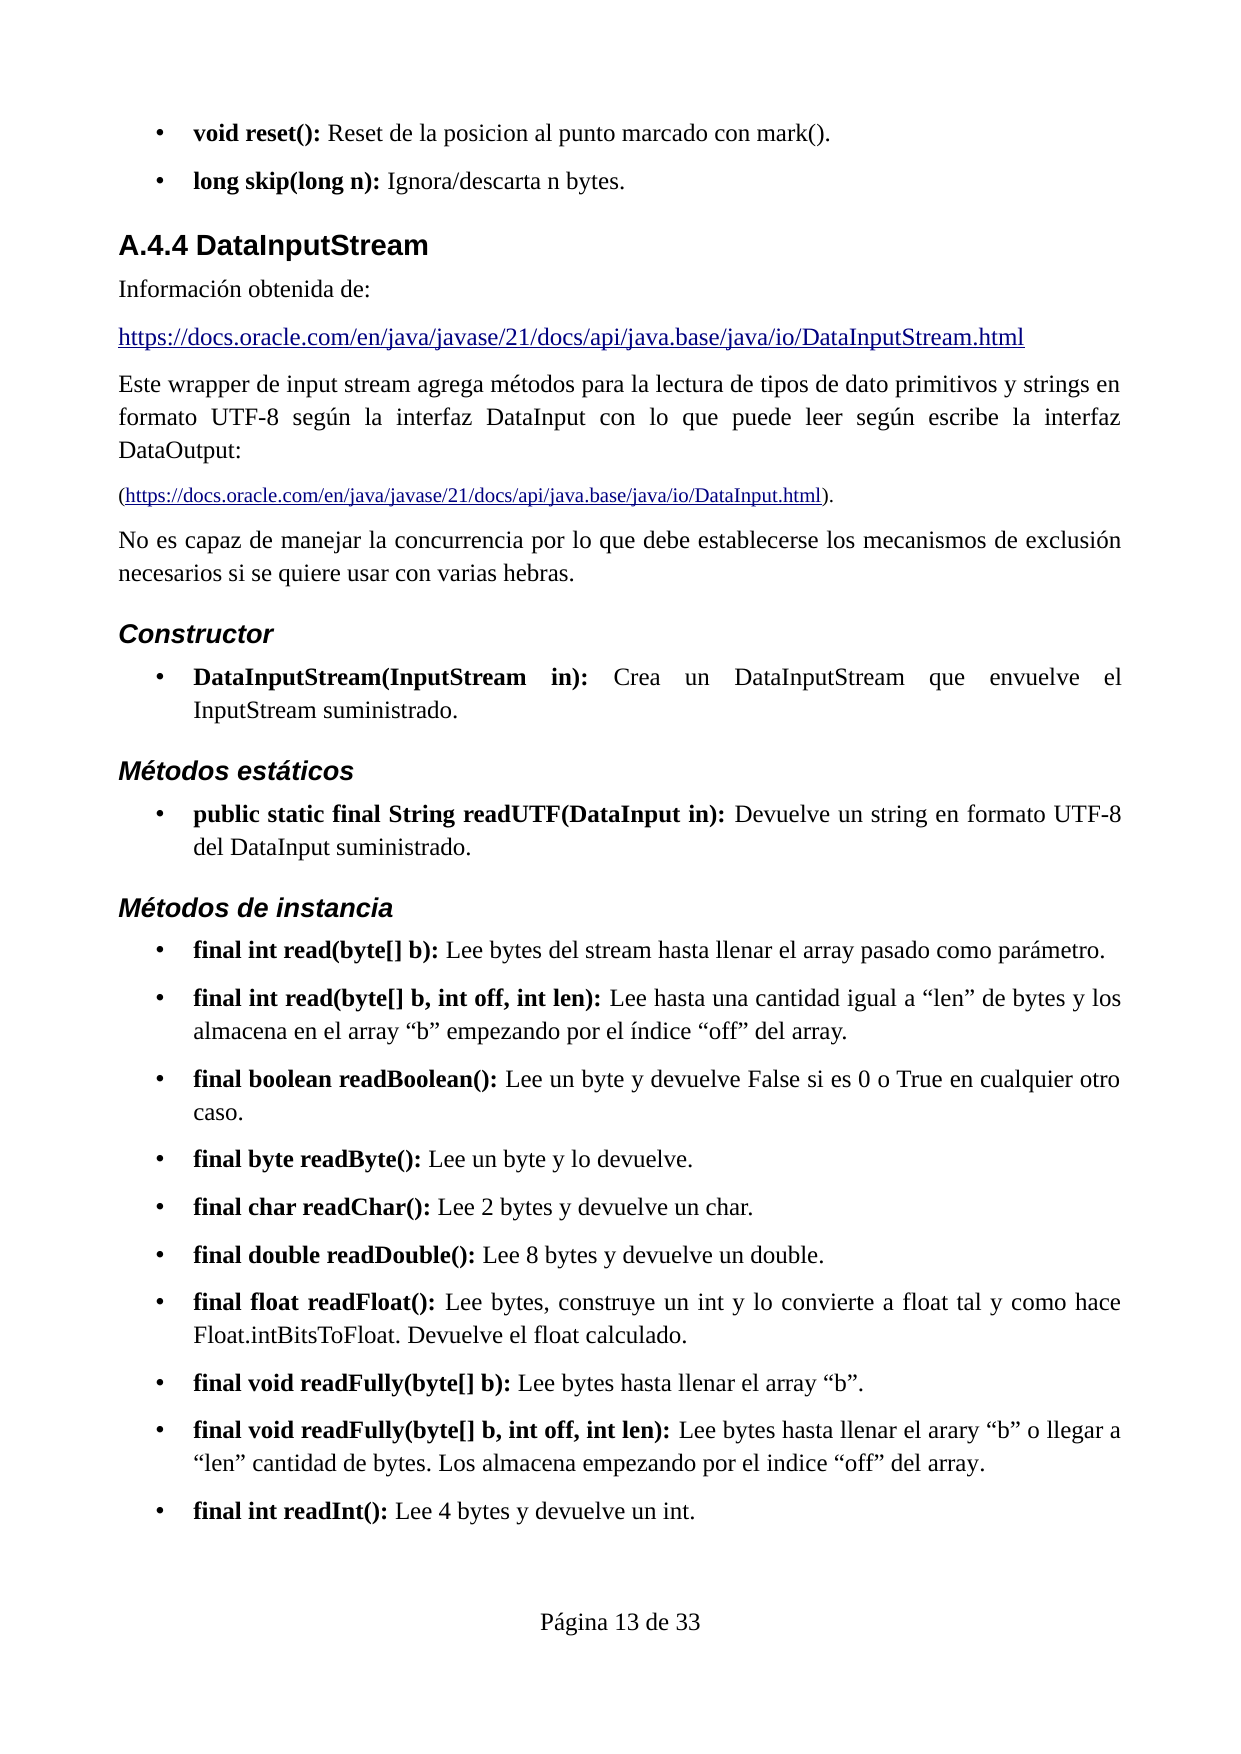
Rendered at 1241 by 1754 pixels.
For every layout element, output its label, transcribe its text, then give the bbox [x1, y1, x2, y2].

list final void readFully(byte[] b): Lee bytes hasta llenar el array “b”. [156, 1368, 1122, 1397]
list final int readInt(): Lee 4 bytes y devuelve un int. [156, 1496, 1122, 1525]
list void reset(): Reset de la posicion al punto marcado con mark(). [156, 118, 1122, 147]
text Este wrapper de input stream agrega métodos para la lectura de tipos de dato primitivos y strings en formato UTF-8 según la interfaz DataInput con lo que puede leer según escribe la interfaz DataOutput: [118, 369, 1122, 464]
list final byte readByte(): Lee un byte y lo devuelve. [156, 1144, 1122, 1173]
list final char readChar(): Lee 2 bytes y devuelve un char. [156, 1192, 1122, 1221]
list final int read(byte[] b, int off, int len): Lee hasta una cantidad igual a “len” de bytes y los almacena en el array “b” empezando por el índice “off” del array. [156, 983, 1122, 1045]
text Información obtenida de: [118, 274, 1122, 303]
list DataInputStream(InputStream in): Crea un DataInputStream que envuelve el InputStream suministrado. [156, 662, 1122, 724]
text (https://docs.oracle.com/en/java/javase/21/docs/api/java.base/java/io/DataInput.html). [118, 483, 1122, 507]
text No es capaz de manejar la concurrencia por lo que debe establecerse los mecanismos de exclusión necesarios si se quiere usar con varias hebras. [118, 525, 1122, 587]
list final float readFloat(): Lee bytes, construye un int y lo convierte a float tal y como hace Float.intBitsToFloat. Devuelve el float calculado. [156, 1287, 1122, 1349]
list final boolean readBoolean(): Lee un byte y devuelve False si es 0 o True en cualquier otro caso. [156, 1064, 1122, 1126]
subtitle A.4.4 DataInputStream [118, 228, 1122, 261]
list final double readDouble(): Lee 8 bytes y devuelve un double. [156, 1240, 1122, 1268]
subtitle Constructor [118, 618, 1122, 649]
subtitle Métodos estáticos [118, 755, 1122, 786]
text https://docs.oracle.com/en/java/javase/21/docs/api/java.base/java/io/DataInputStream.html [118, 322, 1122, 350]
list public static final String readUTF(DataInput in): Devuelve un string en formato UTF-8 del DataInput suministrado. [156, 799, 1122, 861]
list final void readFully(byte[] b, int off, int len): Lee bytes hasta llenar el arary “b” o llegar a “len” cantidad de bytes. Los almacena empezando por el indice “off” del array. [156, 1416, 1122, 1477]
list long skip(long n): Ignora/descarta n bytes. [156, 166, 1122, 194]
list final int read(byte[] b): Lee bytes del stream hasta llenar el array pasado como parámetro. [156, 936, 1122, 964]
subtitle Métodos de instancia [118, 892, 1122, 923]
